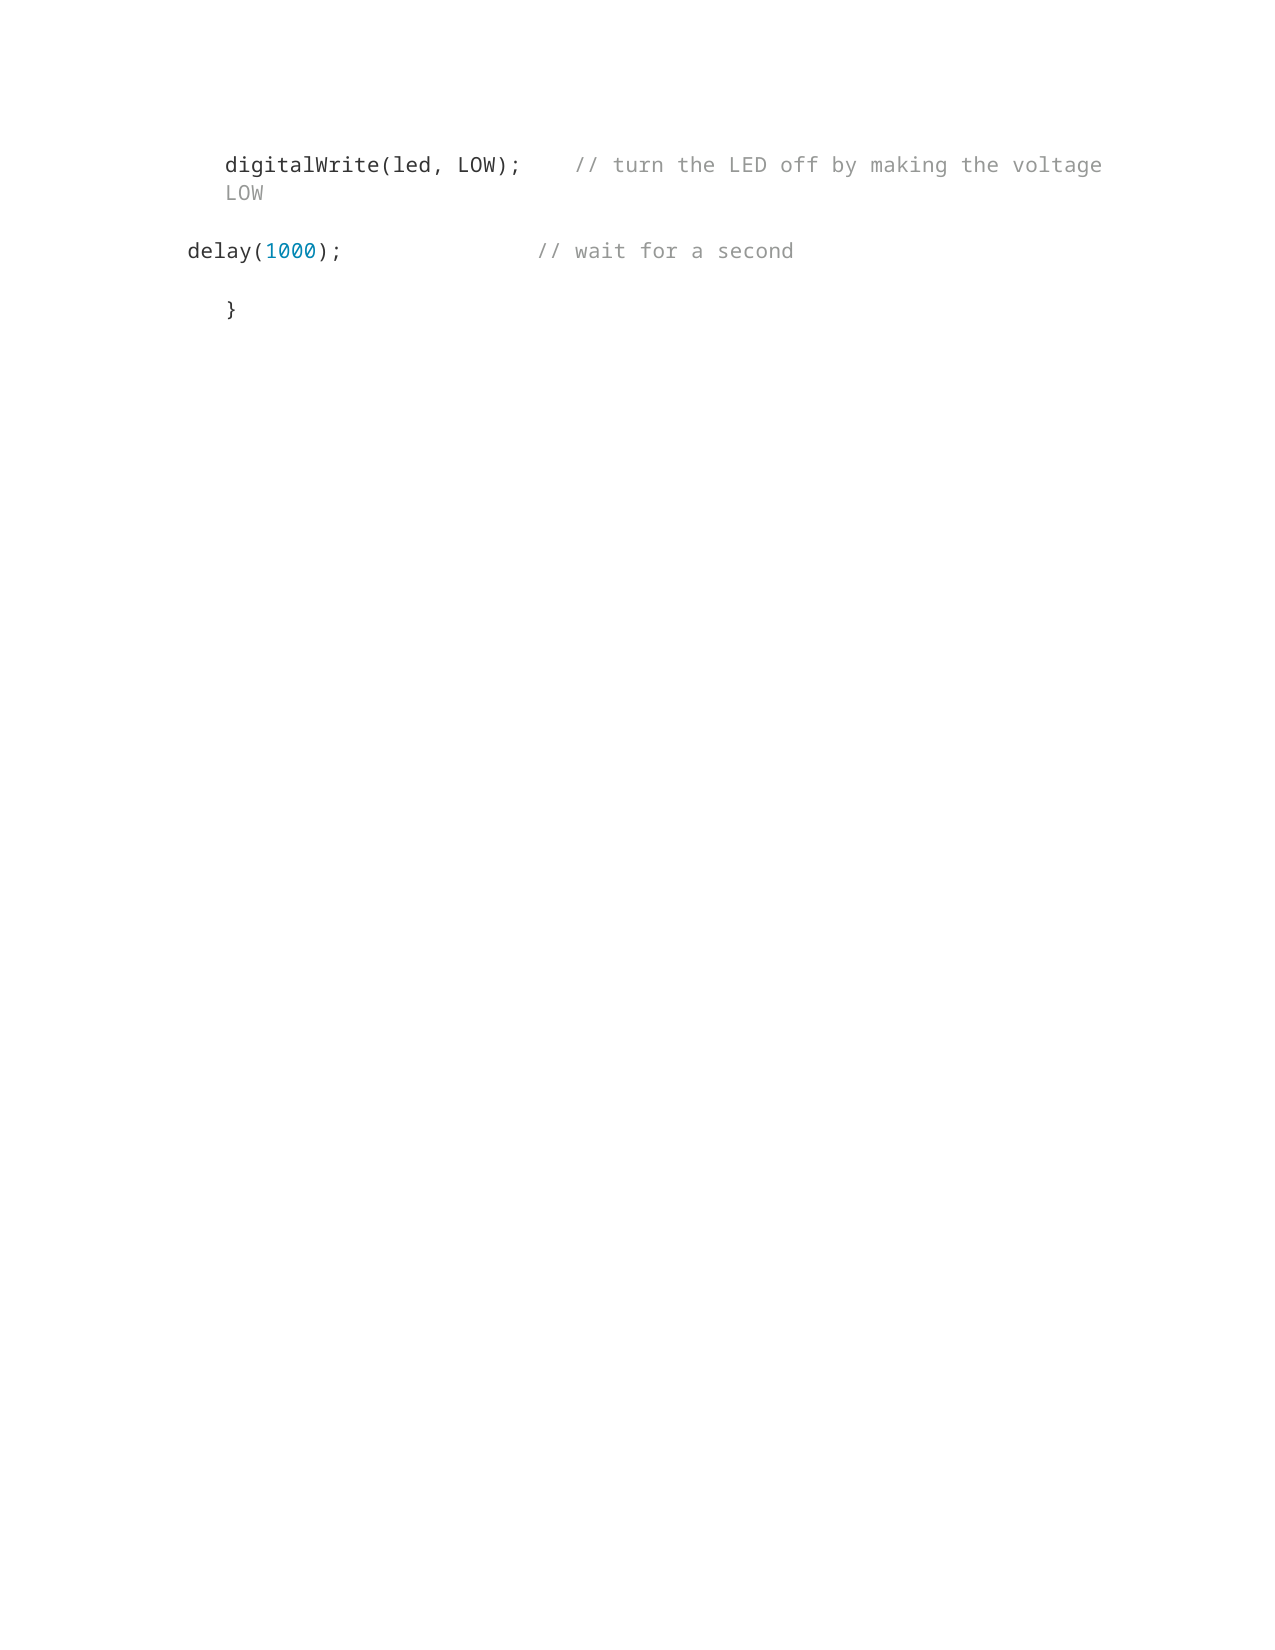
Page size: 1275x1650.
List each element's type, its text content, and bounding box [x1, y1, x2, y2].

text digitalWrite(led, LOW); // turn the LED off by making the voltage LOW [225, 150, 1125, 207]
text } [225, 294, 1125, 322]
text delay(1000); // wait for a second [187, 236, 1125, 264]
